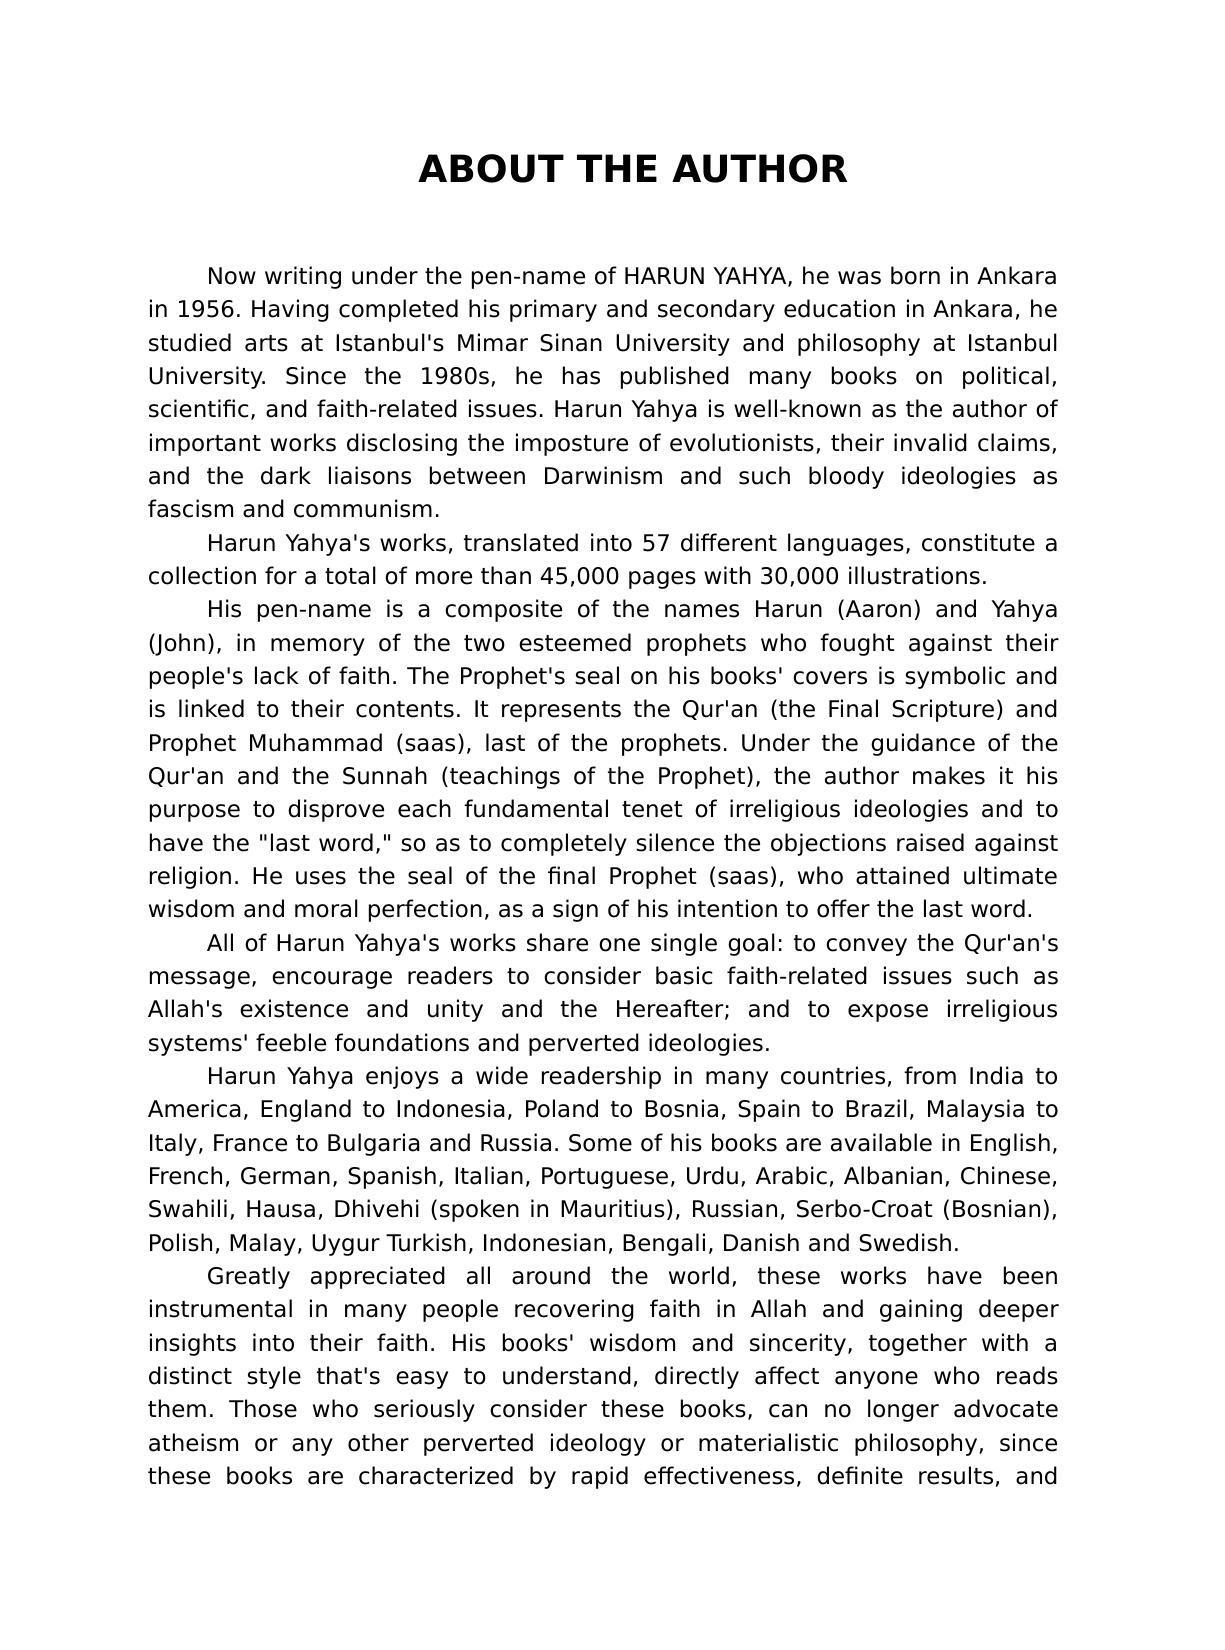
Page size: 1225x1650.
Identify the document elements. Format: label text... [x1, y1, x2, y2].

text Greatly appreciated all around the world, these works have been instrumental in many people recovering faith in Allah and gaining deeper insights into their faith. His books' wisdom and sincerity, together with a distinct style that's easy to understand, directly affect anyone who reads them. Those who seriously consider these books, can no longer advocate atheism or any other perverted ideology or materialistic philosophy, since these books are characterized by rapid effectiveness, definite results, and [148, 1258, 1060, 1491]
text Harun Yahya's works, translated into 57 different languages, constitute a collection for a total of more than 45,000 pages with 30,000 illustrations. [148, 524, 1060, 591]
subtitle ABOUT THE AUTHOR [148, 148, 1060, 191]
text All of Harun Yahya's works share one single goal: to convey the Qur'an's message, encourage readers to consider basic faith-related issues such as Allah's existence and unity and the Hereafter; and to expose irreligious systems' feeble foundations and perverted ideologies. [148, 924, 1060, 1058]
text Now writing under the pen-name of HARUN YAHYA, he was born in Ankara in 1956. Having completed his primary and secondary education in Ankara, he studied arts at Istanbul's Mimar Sinan University and philosophy at Istanbul University. Since the 1980s, he has published many books on political, scientific, and faith-related issues. Harun Yahya is well-known as the author of important works disclosing the imposture of evolutionists, their invalid claims, and the dark liaisons between Darwinism and such bloody ideologies as fascism and communism. [148, 258, 1060, 524]
text Harun Yahya enjoys a wide readership in many countries, from India to America, England to Indonesia, Poland to Bosnia, Spain to Brazil, Malaysia to Italy, France to Bulgaria and Russia. Some of his books are available in English, French, German, Spanish, Italian, Portuguese, Urdu, Arabic, Albanian, Chinese, Swahili, Hausa, Dhivehi (spoken in Mauritius), Russian, Serbo-Croat (Bosnian), Polish, Malay, Uygur Turkish, Indonesian, Bengali, Danish and Swedish. [148, 1058, 1060, 1258]
text His pen-name is a composite of the names Harun (Aaron) and Yahya (John), in memory of the two esteemed prophets who fought against their people's lack of faith. The Prophet's seal on his books' covers is symbolic and is linked to their contents. It represents the Qur'an (the Final Scripture) and Prophet Muhammad (saas), last of the prophets. Under the guidance of the Qur'an and the Sunnah (teachings of the Prophet), the author makes it his purpose to disprove each fundamental tenet of irreligious ideologies and to have the "last word," so as to completely silence the objections raised against religion. He uses the seal of the final Prophet (saas), who attained ultimate wisdom and moral perfection, as a sign of his intention to offer the last word. [148, 591, 1060, 924]
